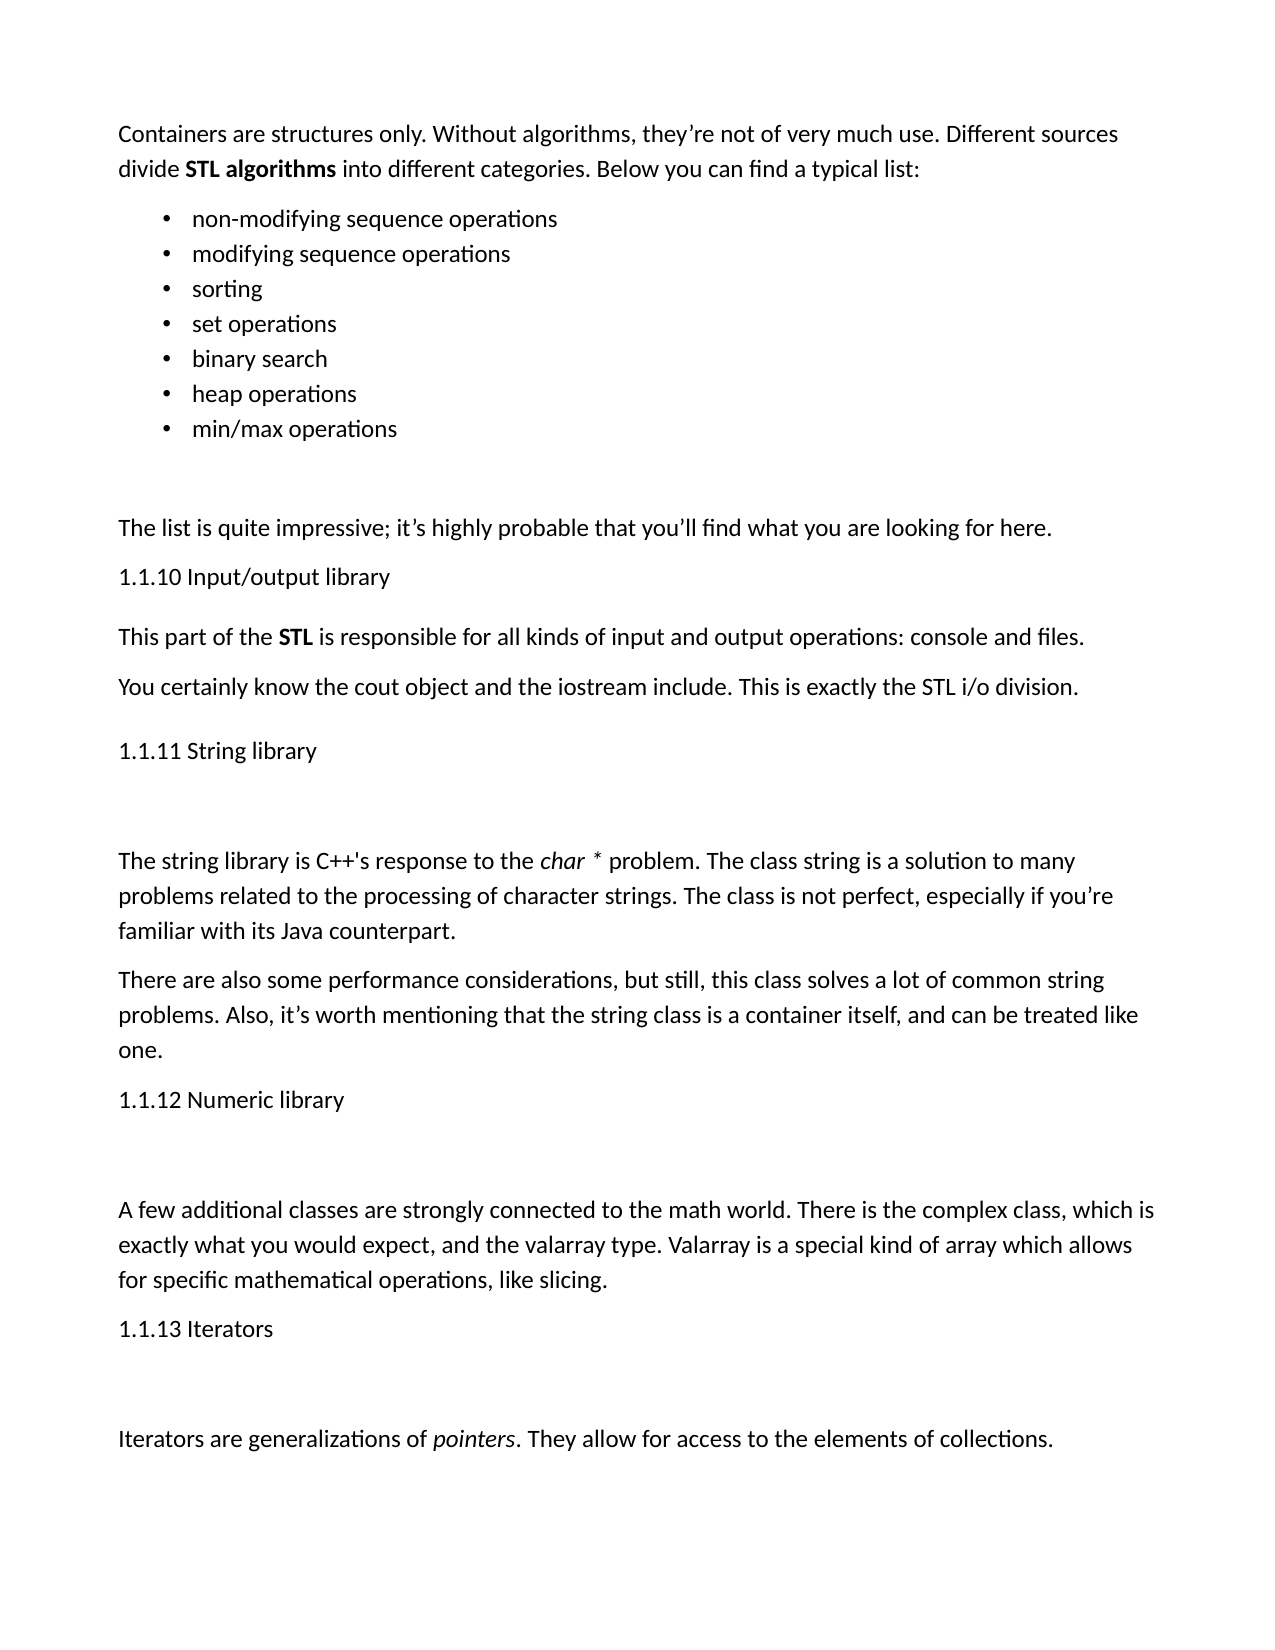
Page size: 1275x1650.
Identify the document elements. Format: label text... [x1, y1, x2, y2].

text Iterators are generalizations of pointers. They allow for access to the elements of collections. [118, 1423, 1157, 1453]
list heap operations [162, 378, 1157, 408]
list binary search [162, 343, 1157, 373]
text This part of the STL is responsible for all kinds of input and output operations: console and files. [118, 621, 1157, 652]
list sorting [162, 273, 1157, 303]
text Containers are structures only. Without algorithms, they’re not of very much use. Different sources divide STL algorithms into different categories. Below you can find a typical list: [118, 118, 1157, 184]
list non-modifying sequence operations [162, 203, 1157, 233]
text The list is quite impressive; it’s highly probable that you’ll find what you are looking for here. [118, 512, 1157, 542]
text 1.1.13 Iterators [118, 1313, 1157, 1344]
text 1.1.11 String library [118, 736, 1157, 766]
text A few additional classes are strongly connected to the math world. There is the complex class, which is exactly what you would expect, and the valarray type. Valarray is a special kind of array which allows for specific mathematical operations, like slicing. [118, 1194, 1157, 1294]
text 1.1.10 Input/output library [118, 561, 1157, 592]
list modifying sequence operations [162, 238, 1157, 268]
text There are also some performance considerations, but still, this class solves a lot of common string problems. Also, it’s worth mentioning that the string class is a container itself, and can be treated like one. [118, 965, 1157, 1065]
text You certainly know the cout object and the iostream include. This is exactly the STL i/o division. [118, 671, 1157, 702]
text The string library is C++'s response to the char * problem. The class string is a solution to many problems related to the processing of character strings. The class is not perfect, especially if you’re familiar with its Java counterpart. [118, 845, 1157, 946]
list min/max operations [162, 413, 1157, 443]
list set operations [162, 308, 1157, 338]
text 1.1.12 Numeric library [118, 1084, 1157, 1115]
